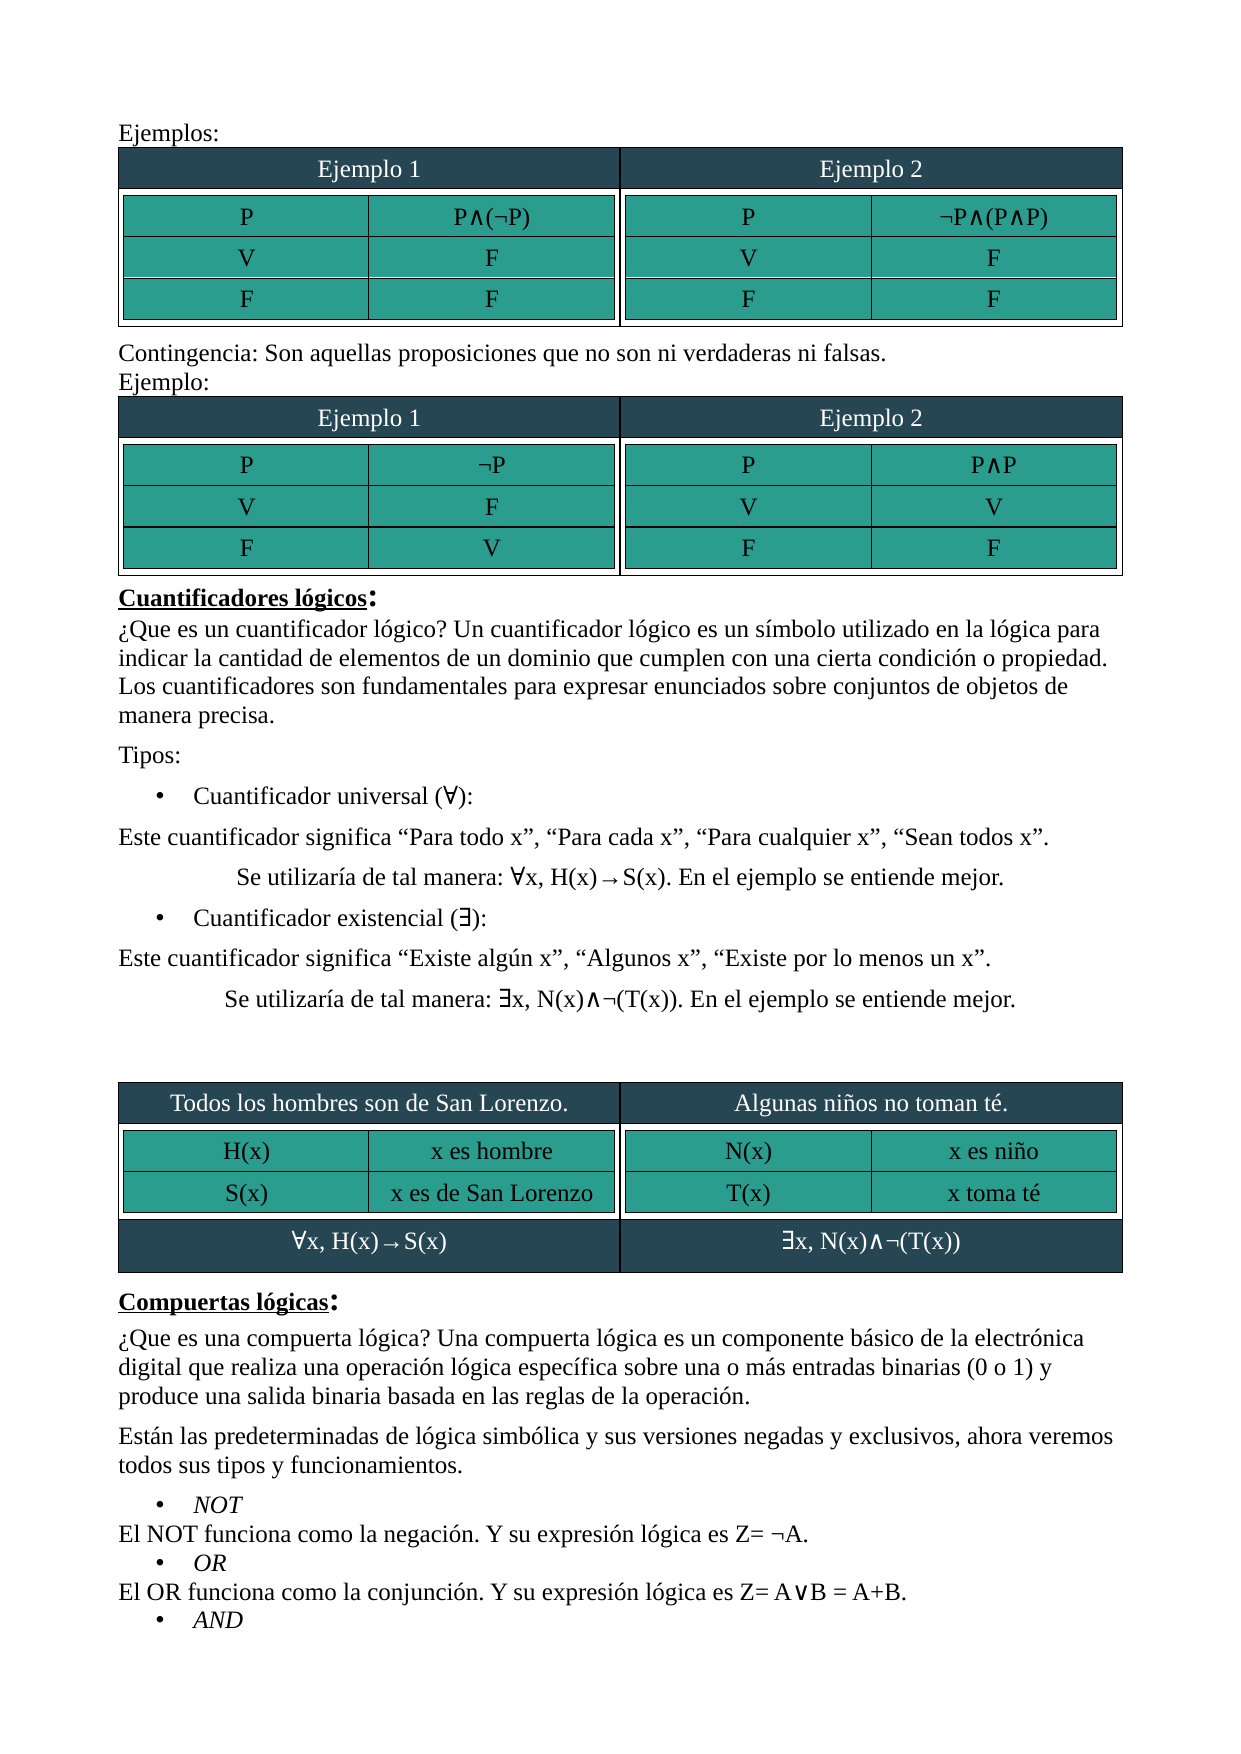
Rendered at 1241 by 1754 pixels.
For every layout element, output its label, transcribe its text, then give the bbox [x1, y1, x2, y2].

text El OR funciona como la conjunción. Y su expresión lógica es Z= A∨B = A+B. [118, 1577, 1122, 1606]
table_cell V [369, 528, 614, 568]
text Están las predeterminadas de lógica simbólica y sus versiones negadas y exclusivos, ahora veremos todos sus tipos y funcionamientos. [118, 1421, 1122, 1479]
table_cell F [872, 528, 1116, 568]
table_header x es hombre [369, 1131, 614, 1171]
table_cell x es de San Lorenzo [369, 1172, 614, 1212]
text Ejemplo: [118, 367, 1122, 396]
table_cell F [369, 486, 614, 526]
table_header x es niño [872, 1131, 1116, 1171]
table_header N(x) [626, 1131, 871, 1171]
table_cell x toma té [872, 1172, 1116, 1212]
table_cell V [626, 237, 871, 277]
text Ejemplos: [118, 118, 1122, 147]
table_cell [621, 438, 1122, 574]
table_cell V [124, 486, 368, 526]
table_cell F [369, 237, 614, 277]
text El NOT funciona como la negación. Y su expresión lógica es Z= ¬A. [118, 1519, 1122, 1548]
subtitle Compuertas lógicas: [118, 1279, 1122, 1317]
list AND [156, 1606, 1122, 1634]
table_header P [626, 445, 871, 485]
table_header P [124, 196, 368, 236]
text Este cuantificador significa “Para todo x”, “Para cada x”, “Para cualquier x”, “Sean todos x”. [118, 822, 1122, 850]
table_cell V [626, 486, 871, 526]
table_header P [124, 445, 368, 485]
table_cell F [124, 279, 368, 319]
table_cell F [124, 528, 368, 568]
table_cell [119, 189, 619, 326]
table_cell [621, 189, 1122, 326]
text Este cuantificador significa “Existe algún x”, “Algunos x”, “Existe por lo menos un x”. [118, 943, 1122, 972]
text Se utilizaría de tal manera: ∃x, N(x)∧¬(T(x)). En el ejemplo se entiende mejor. [118, 984, 1122, 1012]
table_header Ejemplo 2 [621, 397, 1122, 437]
table_cell [119, 1124, 619, 1219]
table_header H(x) [124, 1131, 368, 1171]
list Cuantificador existencial (∃): [156, 903, 1122, 931]
table_cell [621, 1124, 1122, 1219]
text ¿Que es una compuerta lógica? Una compuerta lógica es un componente básico de la electrónica digital que realiza una operación lógica específica sobre una o más entradas binarias (0 o 1) y produce una salida binaria basada en las reglas de la operación. [118, 1323, 1122, 1409]
list Cuantificador universal (∀): [156, 781, 1122, 810]
table_cell ∃x, N(x)∧¬(T(x)) [621, 1220, 1122, 1272]
table_header Algunas niños no toman té. [621, 1083, 1122, 1123]
table_cell F [626, 528, 871, 568]
text Se utilizaría de tal manera: ∀x, H(x)→S(x). En el ejemplo se entiende mejor. [118, 862, 1122, 891]
table_cell [119, 438, 619, 574]
table_header P∧P [872, 445, 1116, 485]
table_header ¬P∧(P∧P) [872, 196, 1116, 236]
text ¿Que es un cuantificador lógico? Un cuantificador lógico es un símbolo utilizado en la lógica para indicar la cantidad de elementos de un dominio que cumplen con una cierta condición o propiedad. Los cuantificadores son fundamentales para expresar enunciados sobre conjuntos de objetos de manera precisa. [118, 614, 1122, 729]
table_header P∧(¬P) [369, 196, 614, 236]
table_header Ejemplo 1 [119, 148, 619, 188]
table_cell F [872, 237, 1116, 277]
table_header Ejemplo 2 [621, 148, 1122, 188]
table_cell F [369, 279, 614, 319]
subtitle Cuantificadores lógicos: [118, 576, 1122, 614]
table_cell F [626, 279, 871, 319]
table_cell V [124, 237, 368, 277]
table_header ¬P [369, 445, 614, 485]
table_header Todos los hombres son de San Lorenzo. [119, 1083, 619, 1123]
list OR [156, 1548, 1122, 1577]
table_cell V [872, 486, 1116, 526]
table_cell ∀x, H(x)→S(x) [119, 1220, 619, 1272]
table_cell F [872, 279, 1116, 319]
table_header Ejemplo 1 [119, 397, 619, 437]
table_cell T(x) [626, 1172, 871, 1212]
table_cell S(x) [124, 1172, 368, 1212]
text Contingencia: Son aquellas proposiciones que no son ni verdaderas ni falsas. [118, 338, 1122, 367]
text Tipos: [118, 741, 1122, 769]
list NOT [156, 1491, 1122, 1519]
table_header P [626, 196, 871, 236]
